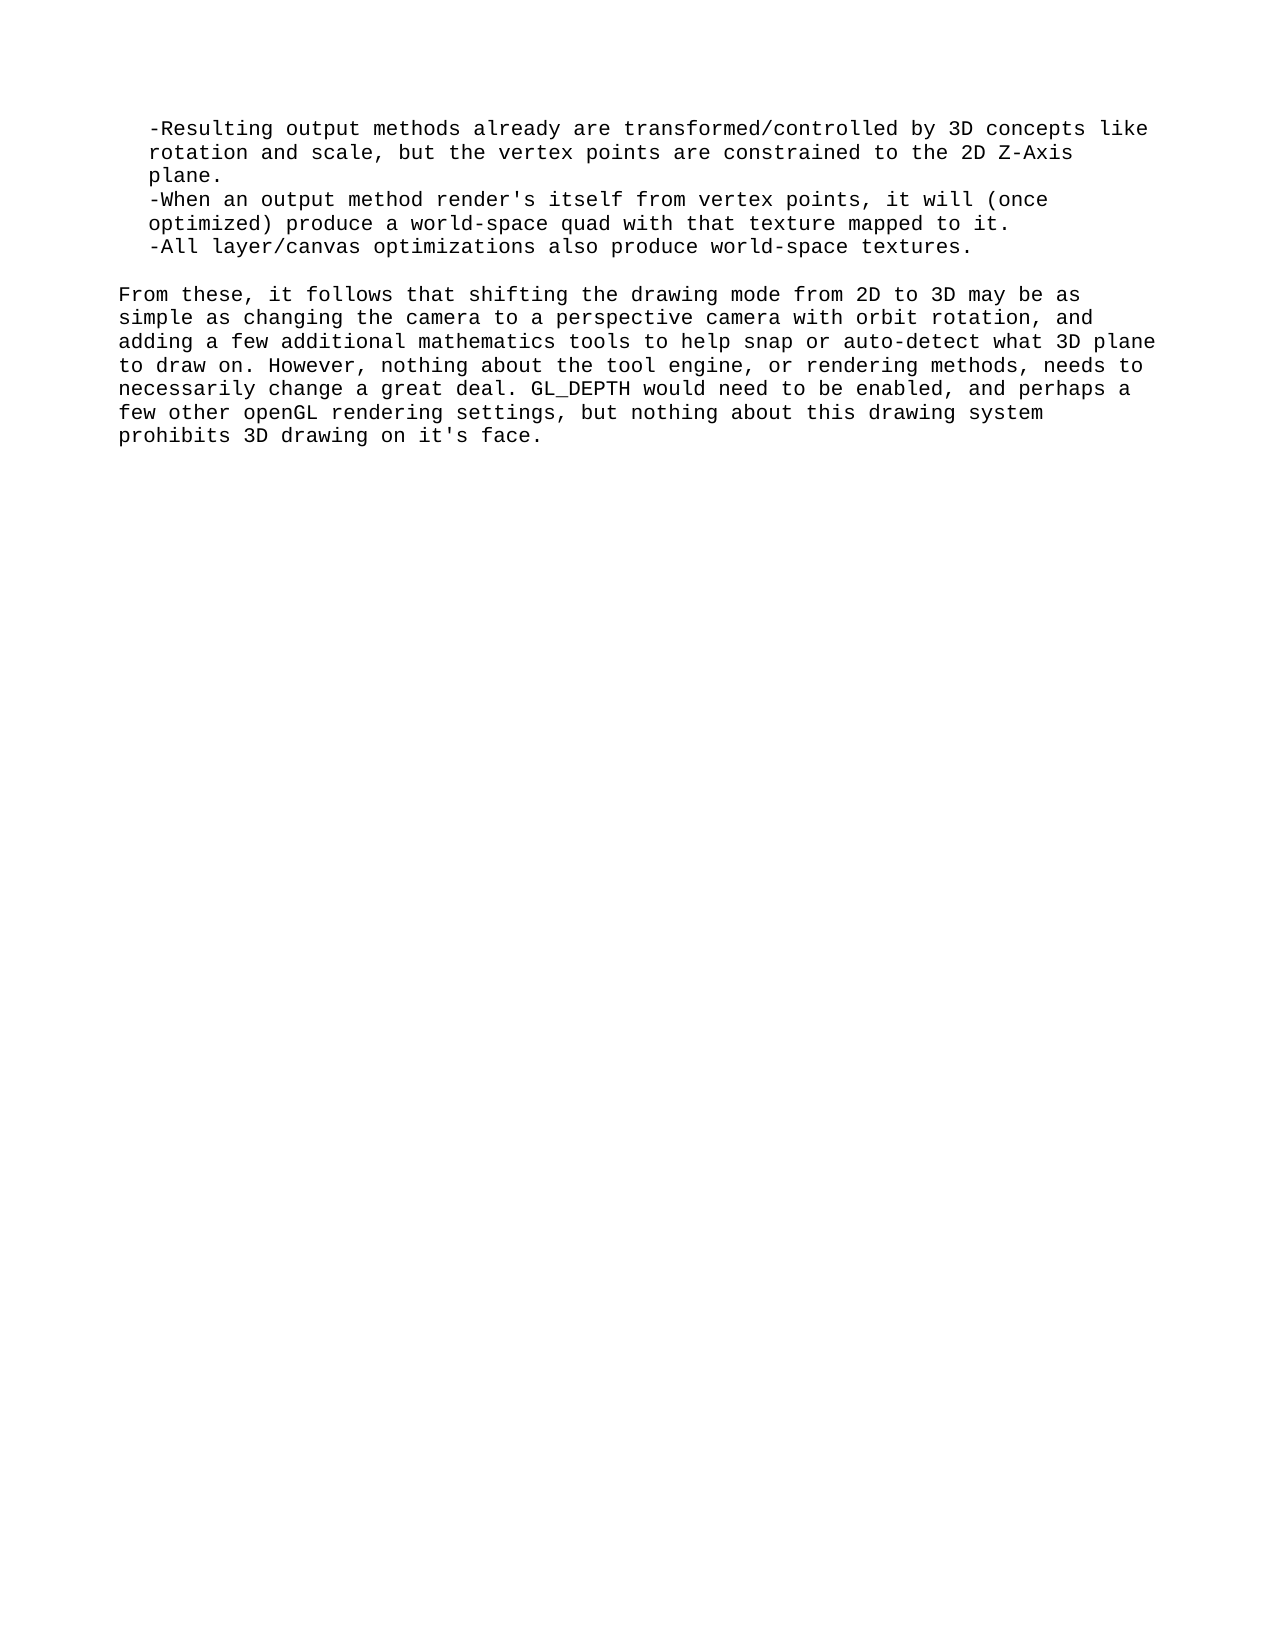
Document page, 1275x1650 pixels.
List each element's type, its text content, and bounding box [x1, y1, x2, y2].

text -All layer/canvas optimizations also produce world-space textures. [118, 236, 1157, 260]
text -Resulting output methods already are transformed/controlled by 3D concepts like rotation and scale, but the vertex points are constrained to the 2D Z-Axis plane. [118, 118, 1157, 189]
text -When an output method render's itself from vertex points, it will (once optimized) produce a world-space quad with that texture mapped to it. [118, 189, 1157, 236]
text From these, it follows that shifting the drawing mode from 2D to 3D may be as simple as changing the camera to a perspective camera with orbit rotation, and adding a few additional mathematics tools to help snap or auto-detect what 3D plane to draw on. However, nothing about the tool engine, or rendering methods, needs to necessarily change a great deal. GL_DEPTH would need to be enabled, and perhaps a few other openGL rendering settings, but nothing about this drawing system prohibits 3D drawing on it's face. [118, 284, 1157, 449]
